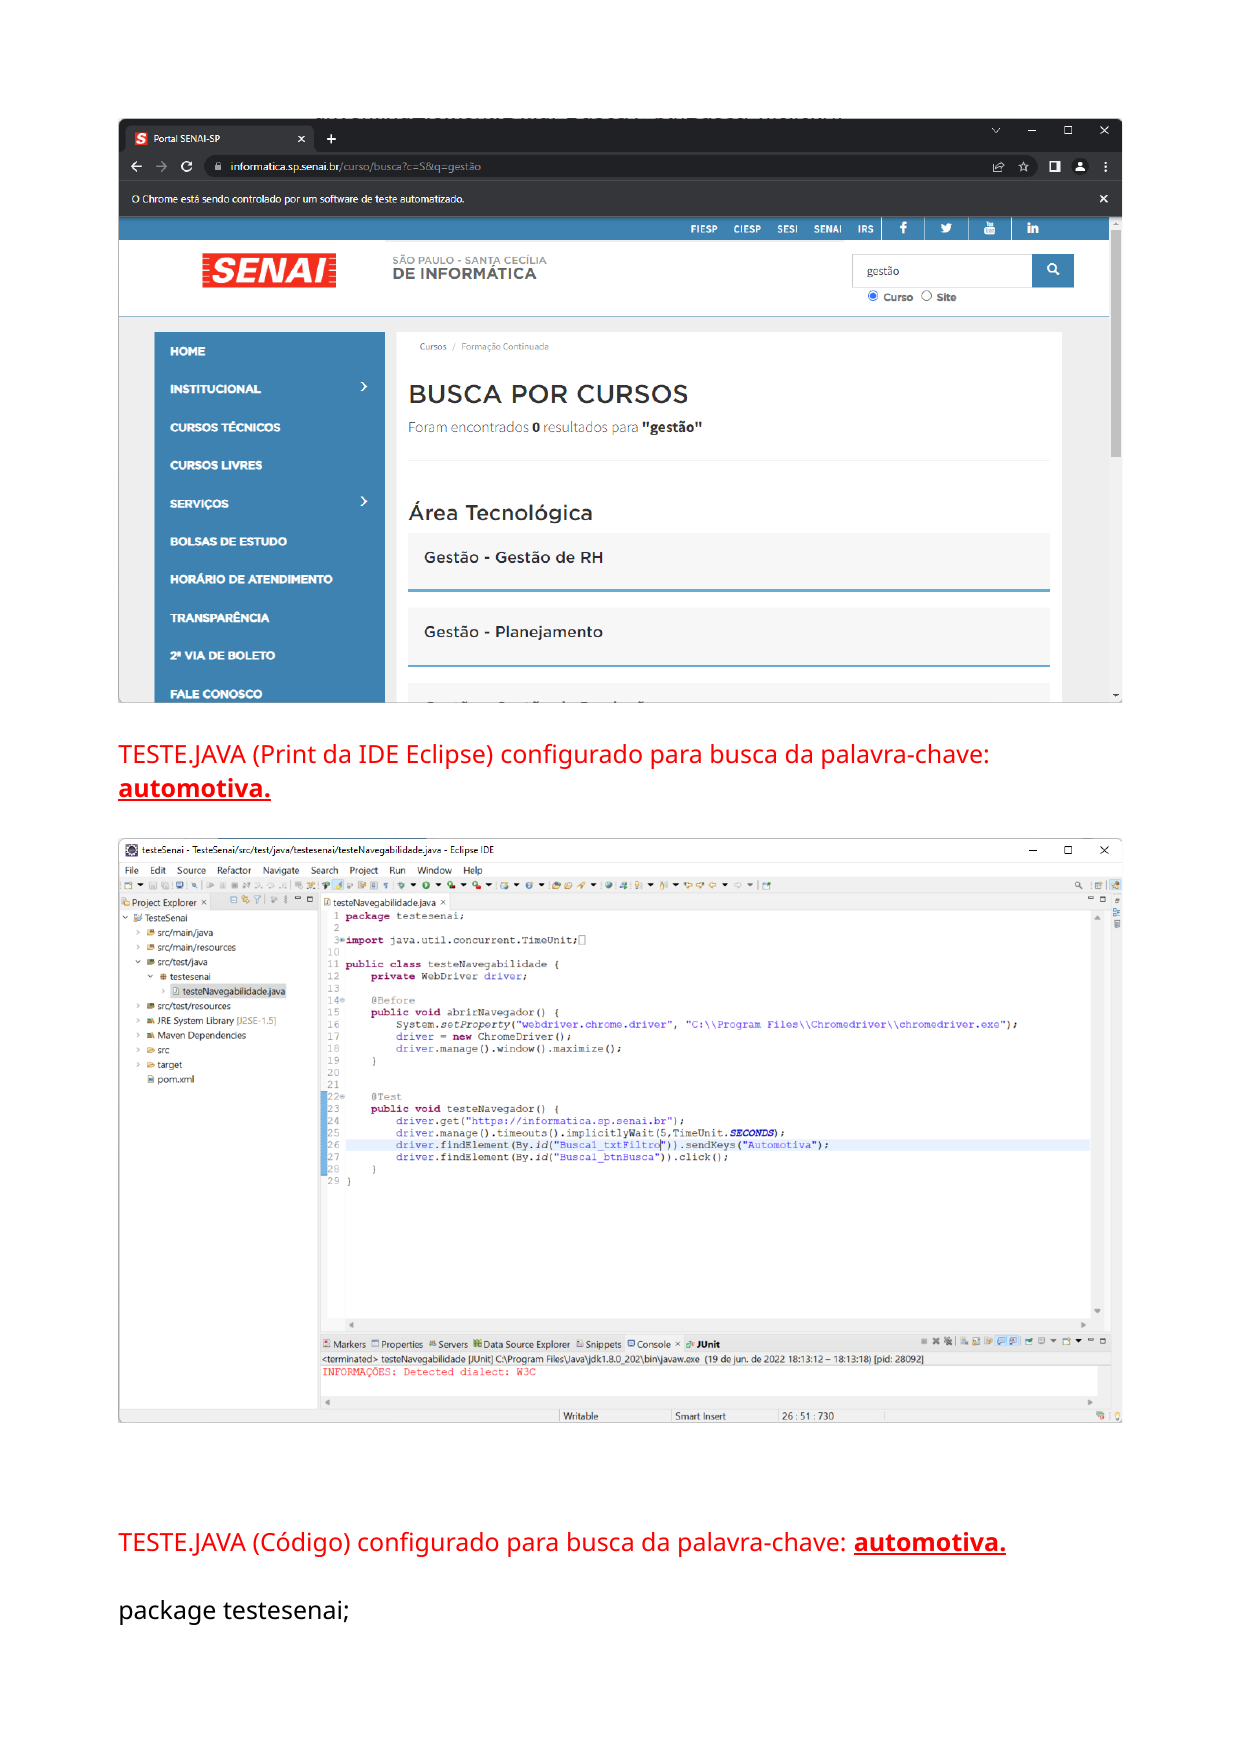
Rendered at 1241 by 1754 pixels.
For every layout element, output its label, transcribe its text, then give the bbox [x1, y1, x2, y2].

text TESTE.JAVA (Print da IDE Eclipse) configurado para busca da palavra-chave: automotiva. [118, 736, 1122, 804]
picture [118, 838, 1123, 1423]
picture [118, 118, 1123, 703]
text TESTE.JAVA (Código) configurado para busca da palavra-chave: automotiva. [118, 1525, 1122, 1559]
text package testesenai; [118, 1593, 1122, 1627]
